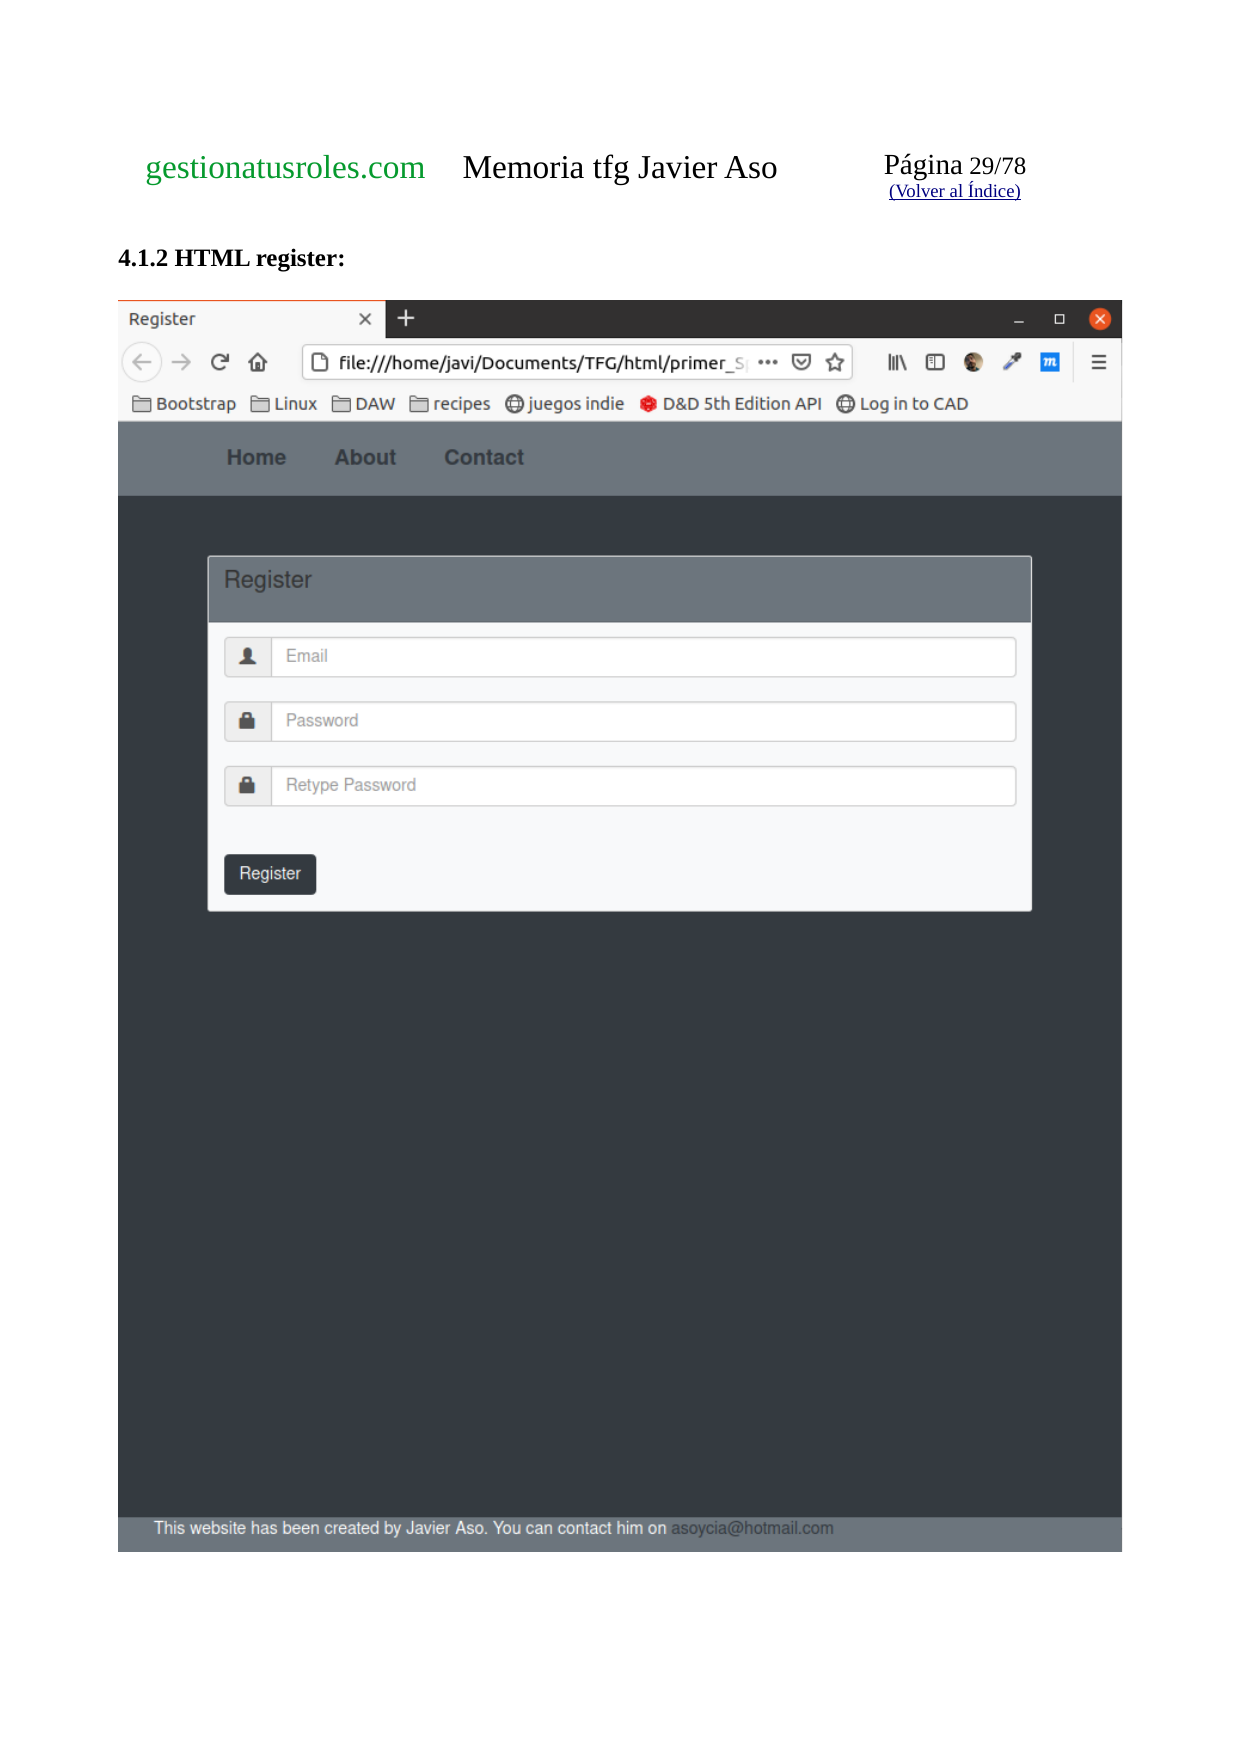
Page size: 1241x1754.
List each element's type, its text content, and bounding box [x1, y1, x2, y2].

table_header gestionatusroles.com [118, 118, 453, 214]
table_header Página 29/78 (Volver al Índice) [788, 118, 1122, 214]
text 4.1.2 HTML register: [118, 243, 1122, 271]
picture [118, 300, 1123, 1552]
table_header Memoria tfg Javier Aso [453, 118, 787, 214]
